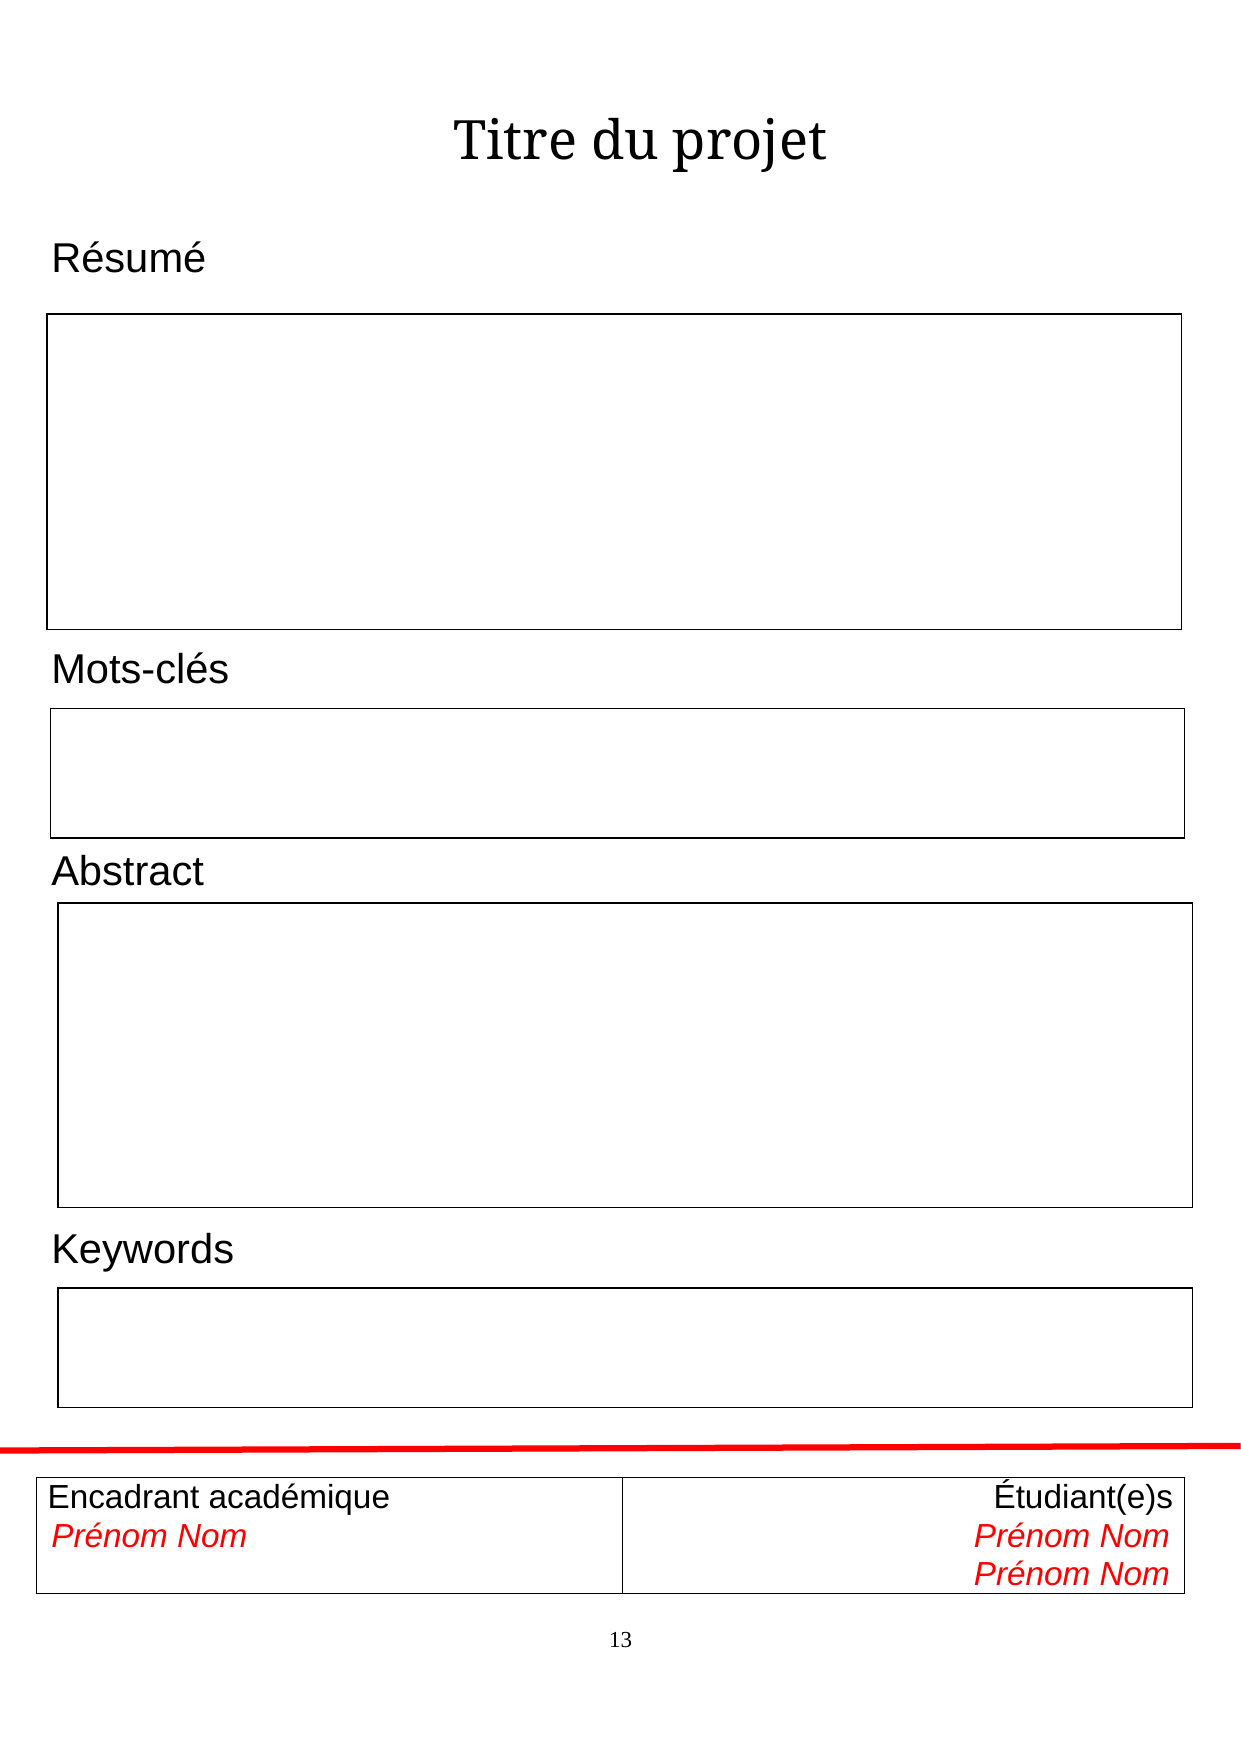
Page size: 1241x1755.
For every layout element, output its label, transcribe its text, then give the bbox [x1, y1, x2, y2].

table_cell [1185, 1477, 1201, 1593]
table_cell [1201, 1477, 1205, 1593]
table_cell [1201, 645, 1205, 699]
table_cell Encadrant académique Prénom Nom [37, 1478, 622, 1593]
table_cell Keywords [36, 1225, 1184, 1273]
table_cell [1184, 233, 1201, 306]
table_cell [1201, 1273, 1205, 1442]
table_cell [1184, 306, 1201, 644]
table_cell [1184, 645, 1201, 699]
table_cell Abstract [36, 846, 1184, 1225]
table_cell [1201, 846, 1205, 1225]
table_cell Mots-clés [36, 645, 1184, 699]
table_header [1201, 101, 1205, 233]
table_header Titre du projet [36, 101, 1184, 233]
table_header [1184, 101, 1201, 233]
table_cell [1201, 306, 1205, 644]
table_cell Étudiant(e)s Prénom Nom Prénom Nom [623, 1478, 1184, 1593]
table_cell [1184, 1273, 1201, 1443]
table_cell [36, 1450, 1184, 1477]
table_cell Résumé [36, 233, 1184, 306]
table_cell [36, 306, 1184, 644]
table_cell [1184, 699, 1201, 846]
table_cell [1201, 233, 1205, 306]
table_cell [1184, 846, 1201, 1225]
table_cell [1201, 699, 1205, 846]
table_cell [1184, 1225, 1201, 1273]
table_cell [36, 1273, 1184, 1447]
table_cell [36, 699, 1184, 846]
table_cell [1184, 1450, 1201, 1477]
table_cell [1201, 1225, 1205, 1273]
table_cell [1201, 1450, 1205, 1477]
